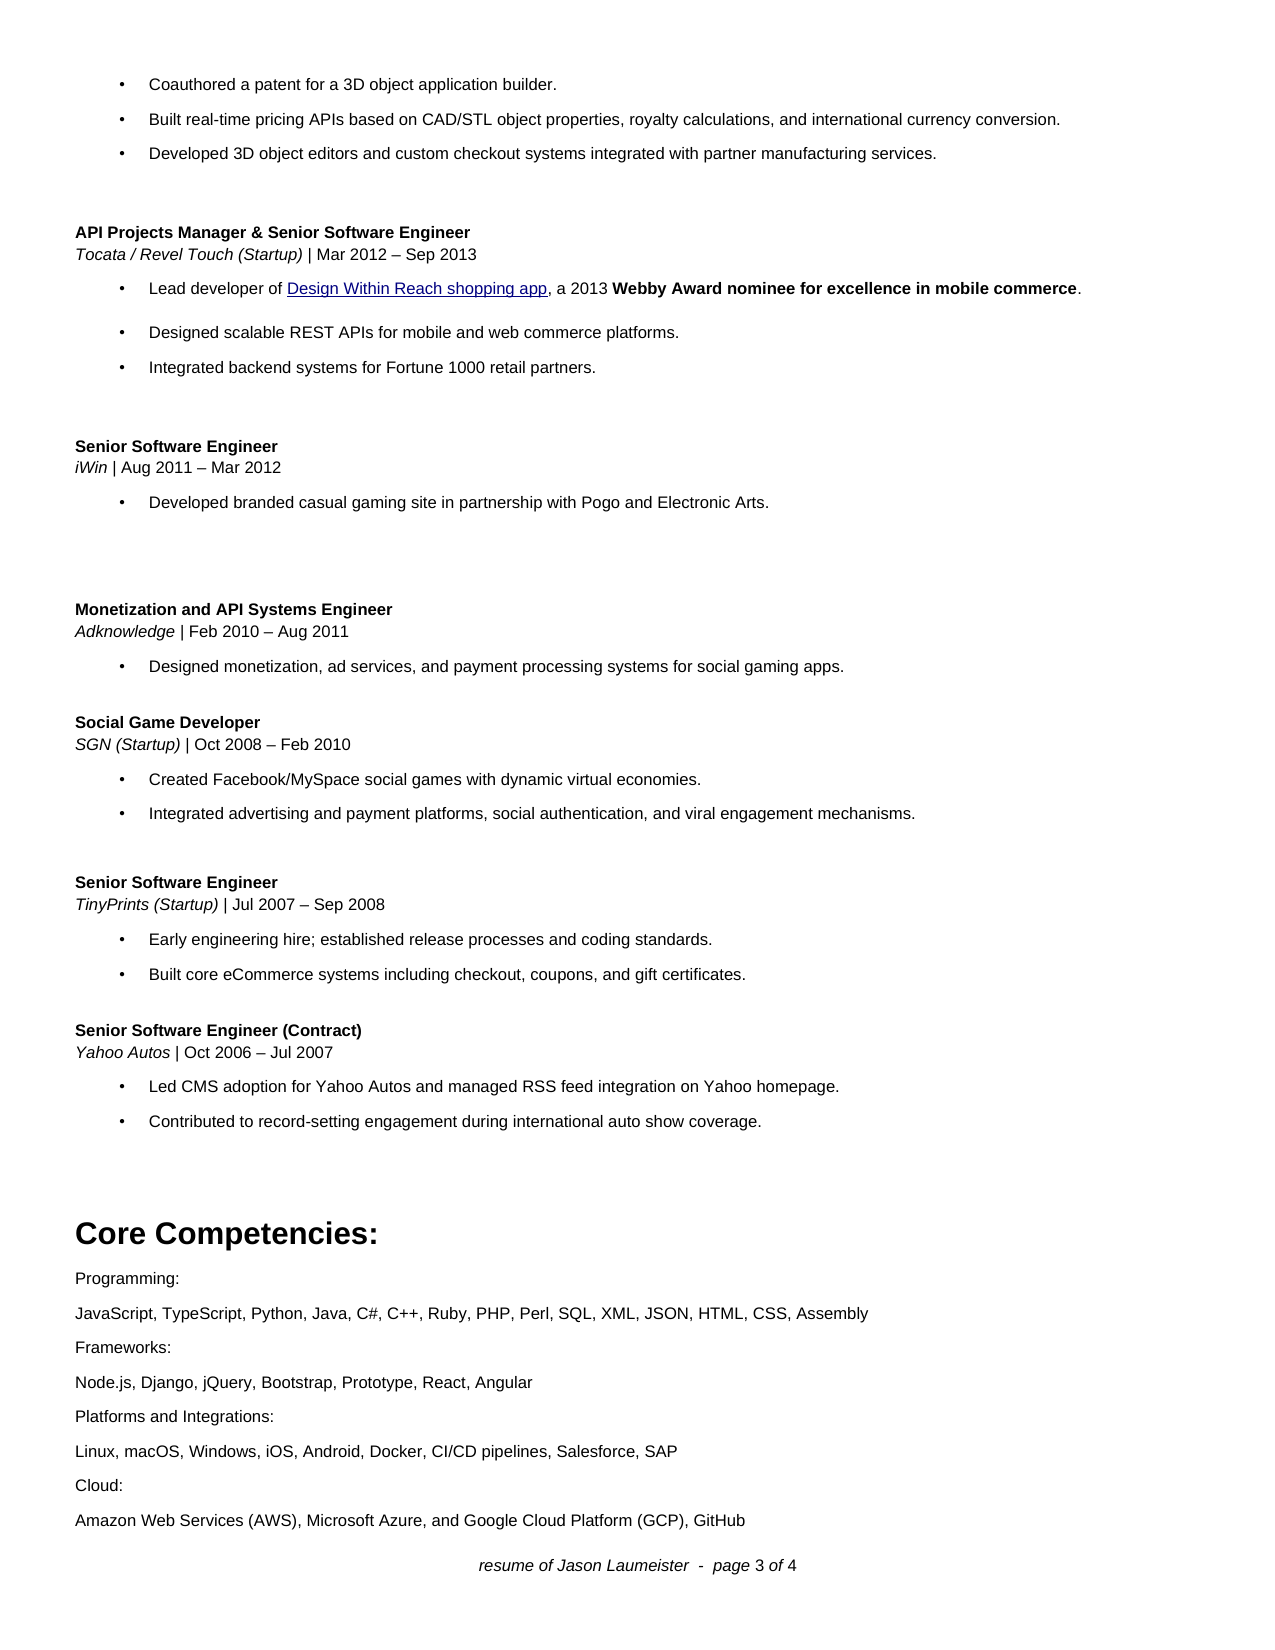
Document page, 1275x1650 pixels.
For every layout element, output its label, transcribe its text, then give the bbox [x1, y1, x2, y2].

text Platforms and Integrations: [75, 1407, 1200, 1426]
text Senior Software Engineer iWin | Aug 2011 – Mar 2012 [75, 436, 1200, 477]
list Contributed to record-setting engagement during international auto show coverage. [119, 1112, 1200, 1131]
list Created Facebook/MySpace social games with dynamic virtual economies. [119, 769, 1200, 789]
list Lead developer of Design Within Reach shopping app, a 2013 Webby Award nominee for excellence in mobile commerce. [119, 279, 1200, 298]
text Monetization and API Systems Engineer Adknowledge | Feb 2010 – Aug 2011 [75, 600, 1200, 641]
list Led CMS adoption for Yahoo Autos and managed RSS feed integration on Yahoo homepage. [119, 1077, 1200, 1097]
text Senior Software Engineer TinyPrints (Startup) | Jul 2007 – Sep 2008 [75, 873, 1200, 914]
list Built real-time pricing APIs based on CAD/STL object properties, royalty calculations, and international currency conversion. [119, 109, 1200, 129]
list Coauthored a patent for a 3D object application builder. [119, 75, 1200, 94]
list Built core eCommerce systems including checkout, coupons, and gift certificates. [119, 964, 1200, 983]
text Node.js, Django, jQuery, Bootstrap, Prototype, React, Angular [75, 1373, 1200, 1392]
text Frameworks: [75, 1338, 1200, 1357]
list Integrated advertising and payment platforms, social authentication, and viral engagement mechanisms. [119, 804, 1200, 823]
text Social Game Developer SGN (Startup) | Oct 2008 – Feb 2010 [75, 713, 1200, 754]
list Designed scalable REST APIs for mobile and web commerce platforms. [119, 323, 1200, 342]
text Senior Software Engineer (Contract) Yahoo Autos | Oct 2006 – Jul 2007 [75, 1021, 1200, 1062]
list Integrated backend systems for Fortune 1000 retail partners. [119, 358, 1200, 377]
subtitle Core Competencies: [75, 1215, 1200, 1251]
text JavaScript, TypeScript, Python, Java, C#, C++, Ruby, PHP, Perl, SQL, XML, JSON, HTML, CSS, Assembly [75, 1304, 1200, 1323]
text Cloud: [75, 1476, 1200, 1495]
text Linux, macOS, Windows, iOS, Android, Docker, CI/CD pipelines, Salesforce, SAP [75, 1442, 1200, 1461]
list Designed monetization, ad services, and payment processing systems for social gaming apps. [119, 657, 1200, 676]
list Early engineering hire; established release processes and coding standards. [119, 930, 1200, 949]
text Amazon Web Services (AWS), Microsoft Azure, and Google Cloud Platform (GCP), GitHub [75, 1511, 1200, 1530]
text API Projects Manager & Senior Software Engineer Tocata / Revel Touch (Startup) | Mar 2012 – Sep 2013 [75, 223, 1200, 264]
list Developed 3D object editors and custom checkout systems integrated with partner manufacturing services. [119, 144, 1200, 163]
list Developed branded casual gaming site in partnership with Pogo and Electronic Arts. [119, 493, 1200, 512]
text Programming: [75, 1269, 1200, 1288]
